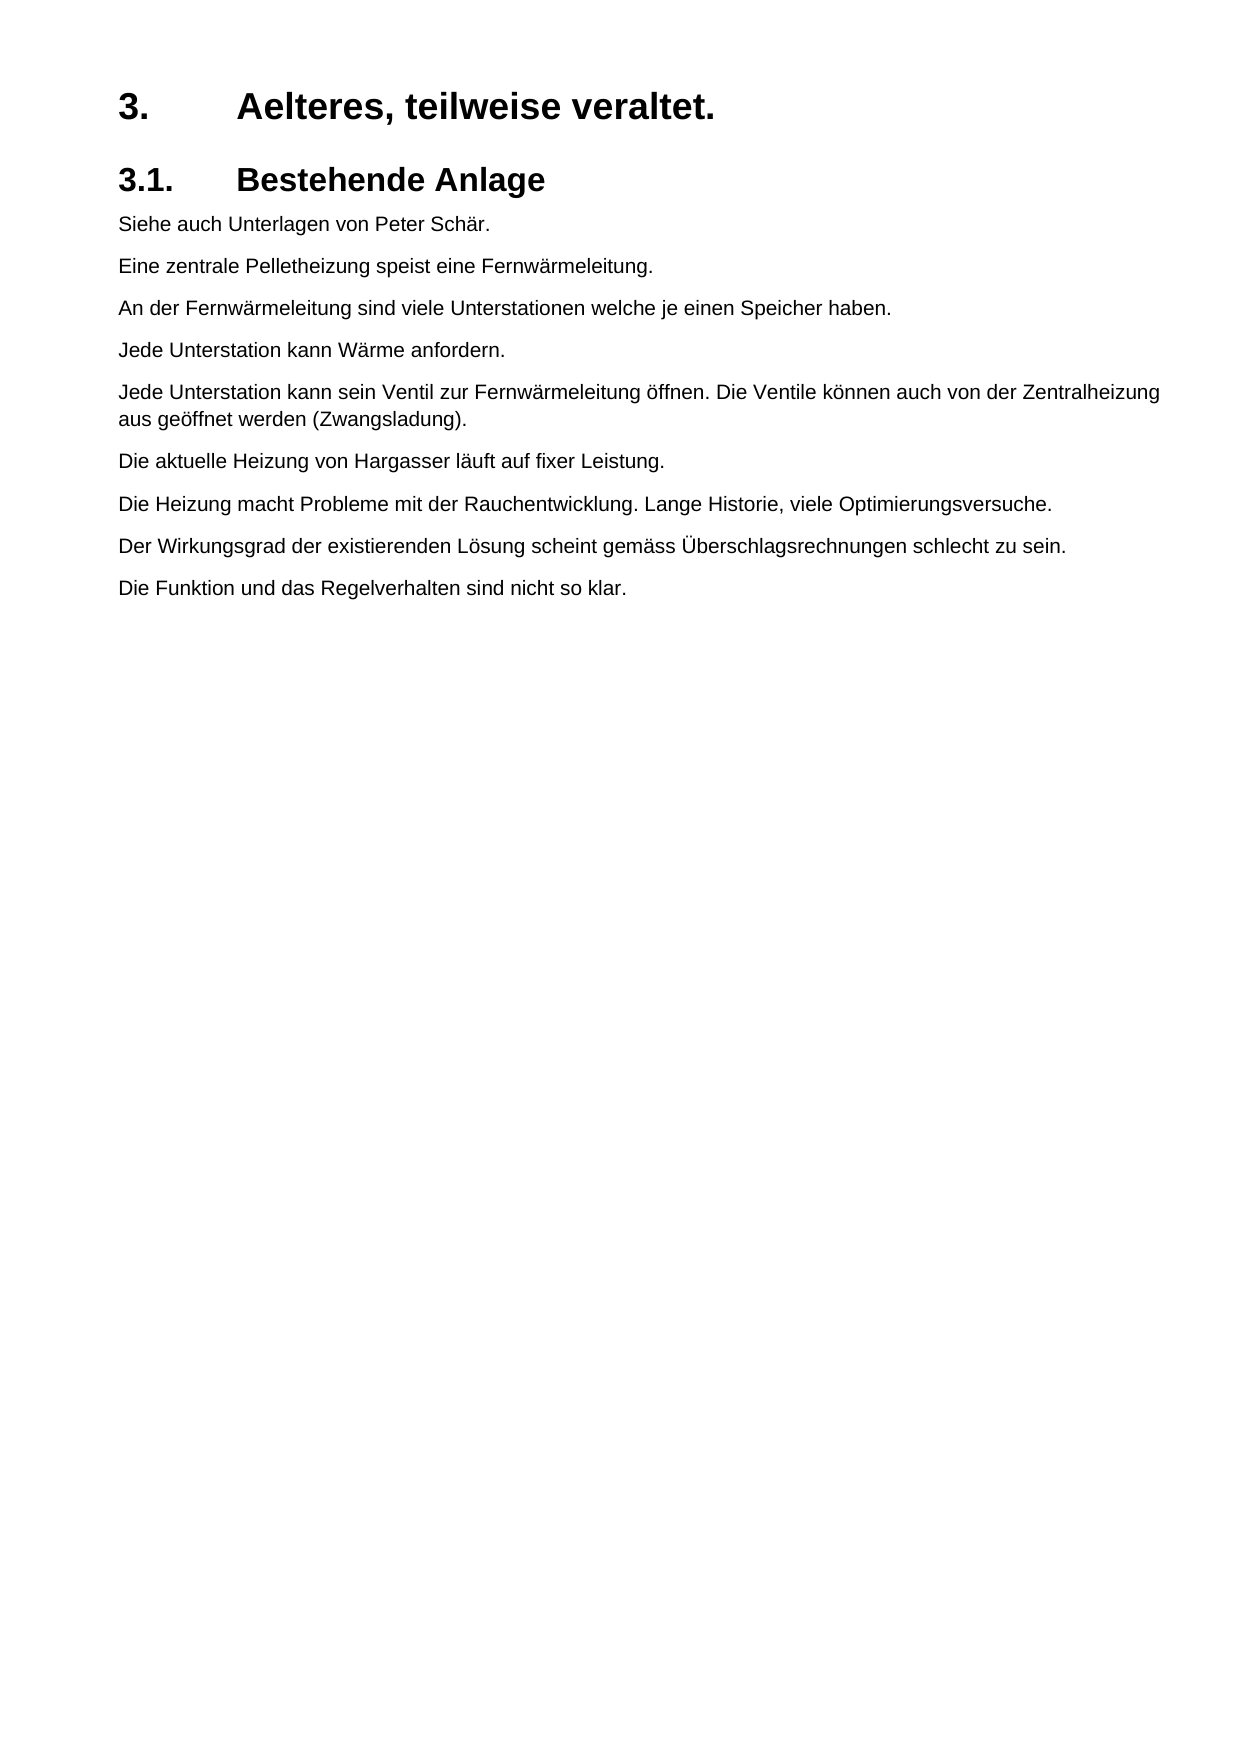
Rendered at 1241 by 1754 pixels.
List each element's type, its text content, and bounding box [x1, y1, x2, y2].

text Die Heizung macht Probleme mit der Rauchentwicklung. Lange Historie, viele Optimierungsversuche. [118, 491, 1181, 515]
text An der Fernwärmeleitung sind viele Unterstationen welche je einen Speicher haben. [118, 296, 1181, 319]
text Eine zentrale Pelletheizung speist eine Fernwärmeleitung. [118, 253, 1181, 277]
text Jede Unterstation kann Wärme anfordern. [118, 338, 1181, 362]
subtitle Bestehende Anlage [118, 161, 1181, 199]
text Die Funktion und das Regelverhalten sind nicht so klar. [118, 576, 1181, 599]
text Die aktuelle Heizung von Hargasser läuft auf fixer Leistung. [118, 449, 1181, 473]
text Jede Unterstation kann sein Ventil zur Fernwärmeleitung öffnen. Die Ventile können auch von der Zentralheizung aus geöffnet werden (Zwangsladung). [118, 380, 1181, 431]
subtitle Aelteres, teilweise veraltet. [118, 84, 1181, 127]
text Siehe auch Unterlagen von Peter Schär. [118, 211, 1181, 235]
text Der Wirkungsgrad der existierenden Lösung scheint gemäss Überschlagsrechnungen schlecht zu sein. [118, 533, 1181, 557]
